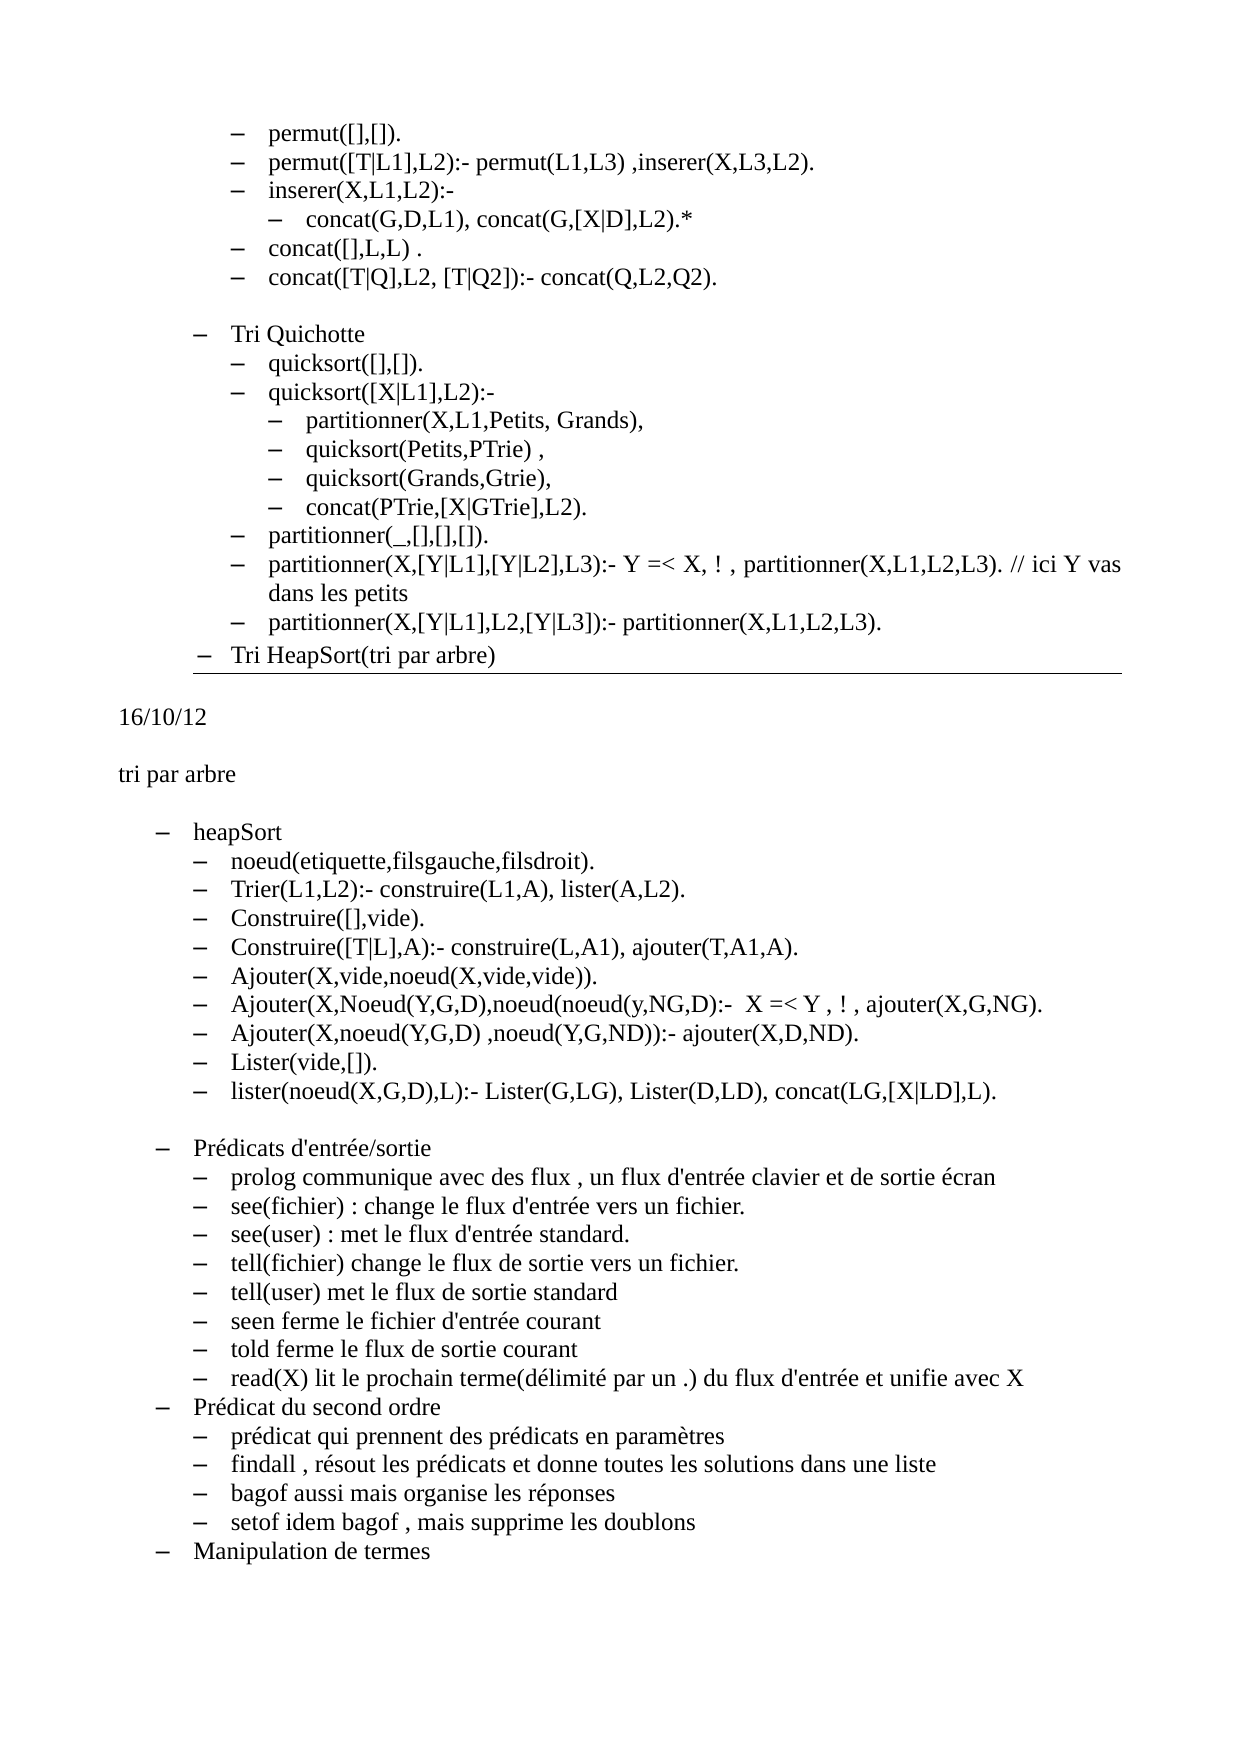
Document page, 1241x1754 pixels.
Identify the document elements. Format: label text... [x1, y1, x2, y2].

list Construire([],vide). [193, 903, 1122, 932]
list see(fichier) : change le flux d'entrée vers un fichier. [193, 1191, 1122, 1219]
list told ferme le flux de sortie courant [193, 1334, 1122, 1363]
list Ajouter(X,Noeud(Y,G,D),noeud(noeud(y,NG,D):- X =< Y , ! , ajouter(X,G,NG). [193, 989, 1122, 1018]
list Tri Quichotte [193, 319, 1122, 348]
list prédicat qui prennent des prédicats en paramètres [193, 1421, 1122, 1449]
list concat([],L,L) . [231, 233, 1122, 262]
list concat(G,D,L1), concat(G,[X|D],L2).* [268, 204, 1122, 233]
list Tri HeapSort(tri par arbre) [193, 636, 1122, 673]
text tri par arbre [118, 759, 1122, 788]
list prolog communique avec des flux , un flux d'entrée clavier et de sortie écran [193, 1162, 1122, 1191]
list seen ferme le fichier d'entrée courant [193, 1306, 1122, 1334]
text 16/10/12 [118, 702, 1122, 731]
list Manipulation de termes [156, 1536, 1122, 1564]
list setof idem bagof , mais supprime les doublons [193, 1507, 1122, 1536]
list Ajouter(X,vide,noeud(X,vide,vide)). [193, 961, 1122, 989]
list partitionner(X,L1,Petits, Grands), [268, 406, 1122, 434]
list permut([T|L1],L2):- permut(L1,L3) ,inserer(X,L3,L2). [231, 147, 1122, 176]
list findall , résout les prédicats et donne toutes les solutions dans une liste [193, 1449, 1122, 1478]
list quicksort([],[]). [231, 348, 1122, 377]
list quicksort([X|L1],L2):- [231, 377, 1122, 406]
list concat([T|Q],L2, [T|Q2]):- concat(Q,L2,Q2). [231, 262, 1122, 291]
list partitionner(X,[Y|L1],L2,[Y|L3]):- partitionner(X,L1,L2,L3). [231, 607, 1122, 636]
list heapSort [156, 817, 1122, 846]
list lister(noeud(X,G,D),L):- Lister(G,LG), Lister(D,LD), concat(LG,[X|LD],L). [193, 1076, 1122, 1104]
list Trier(L1,L2):- construire(L1,A), lister(A,L2). [193, 874, 1122, 903]
list quicksort(Grands,Gtrie), [268, 463, 1122, 492]
list quicksort(Petits,PTrie) , [268, 434, 1122, 463]
list tell(fichier) change le flux de sortie vers un fichier. [193, 1248, 1122, 1277]
list partitionner(X,[Y|L1],[Y|L2],L3):- Y =< X, ! , partitionner(X,L1,L2,L3). // ici Y vas dans les petits [231, 549, 1122, 607]
list tell(user) met le flux de sortie standard [193, 1277, 1122, 1306]
list Ajouter(X,noeud(Y,G,D) ,noeud(Y,G,ND)):- ajouter(X,D,ND). [193, 1018, 1122, 1047]
list Construire([T|L],A):- construire(L,A1), ajouter(T,A1,A). [193, 932, 1122, 961]
list Lister(vide,[]). [193, 1047, 1122, 1076]
list Prédicats d'entrée/sortie [156, 1133, 1122, 1162]
list inserer(X,L1,L2):- [231, 176, 1122, 204]
list noeud(etiquette,filsgauche,filsdroit). [193, 846, 1122, 874]
list permut([],[]). [231, 118, 1122, 147]
list concat(PTrie,[X|GTrie],L2). [268, 492, 1122, 521]
list partitionner(_,[],[],[]). [231, 521, 1122, 549]
list bagof aussi mais organise les réponses [193, 1478, 1122, 1507]
list read(X) lit le prochain terme(délimité par un .) du flux d'entrée et unifie avec X [193, 1363, 1122, 1392]
list see(user) : met le flux d'entrée standard. [193, 1219, 1122, 1248]
list Prédicat du second ordre [156, 1392, 1122, 1421]
